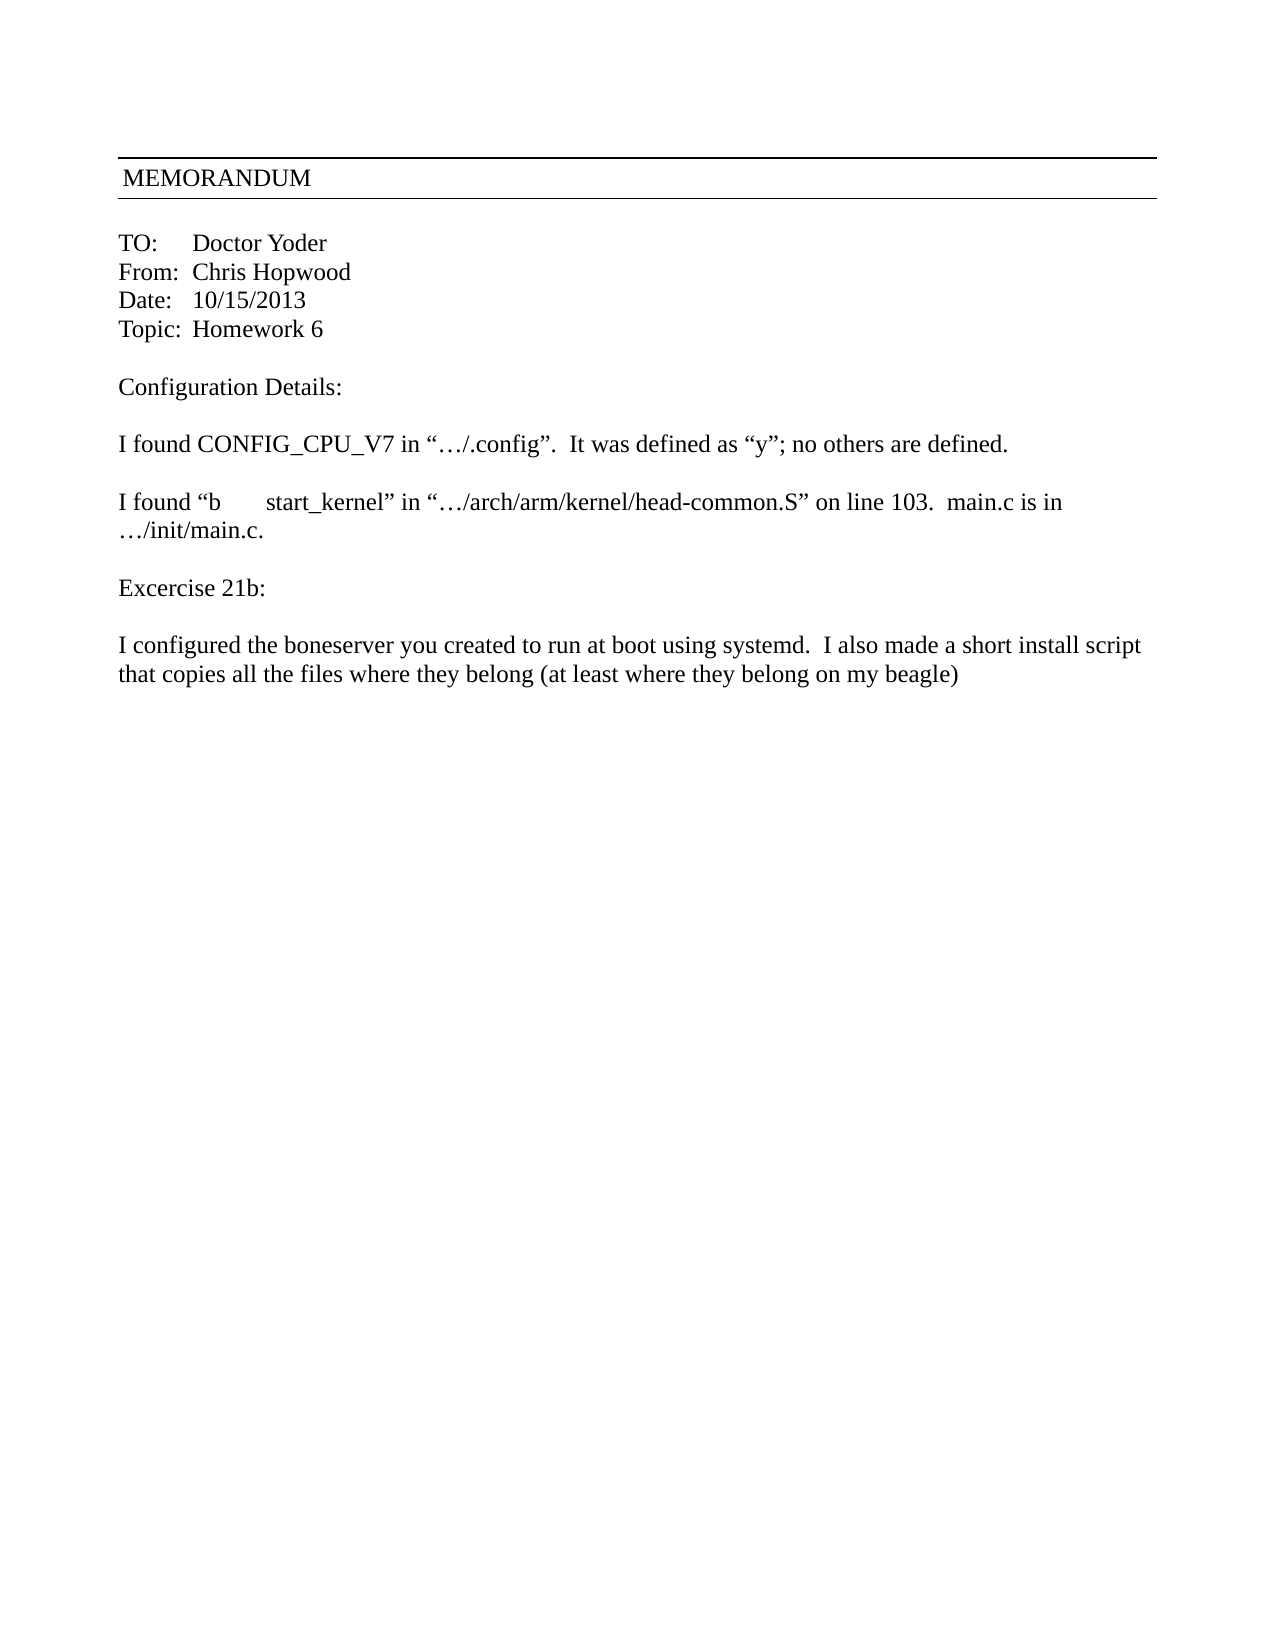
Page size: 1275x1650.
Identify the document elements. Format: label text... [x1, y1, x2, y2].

text I configured the boneserver you created to run at boot using systemd. I also made a short install script that copies all the files where they belong (at least where they belong on my beagle) [118, 631, 1157, 688]
text Date: 10/15/2013 [118, 286, 1157, 314]
text I found CONFIG_CPU_V7 in “…/.config”. It was defined as “y”; no others are defined. [118, 429, 1157, 458]
text MEMORANDUM [118, 159, 1157, 198]
text Excercise 21b: [118, 573, 1157, 602]
text From: Chris Hopwood [118, 257, 1157, 286]
text I found “b start_kernel” in “…/arch/arm/kernel/head-common.S” on line 103. main.c is in …/init/main.c. [118, 487, 1157, 544]
text TO: Doctor Yoder [118, 228, 1157, 257]
text Topic: Homework 6 [118, 314, 1157, 343]
text Configuration Details: [118, 343, 1157, 401]
